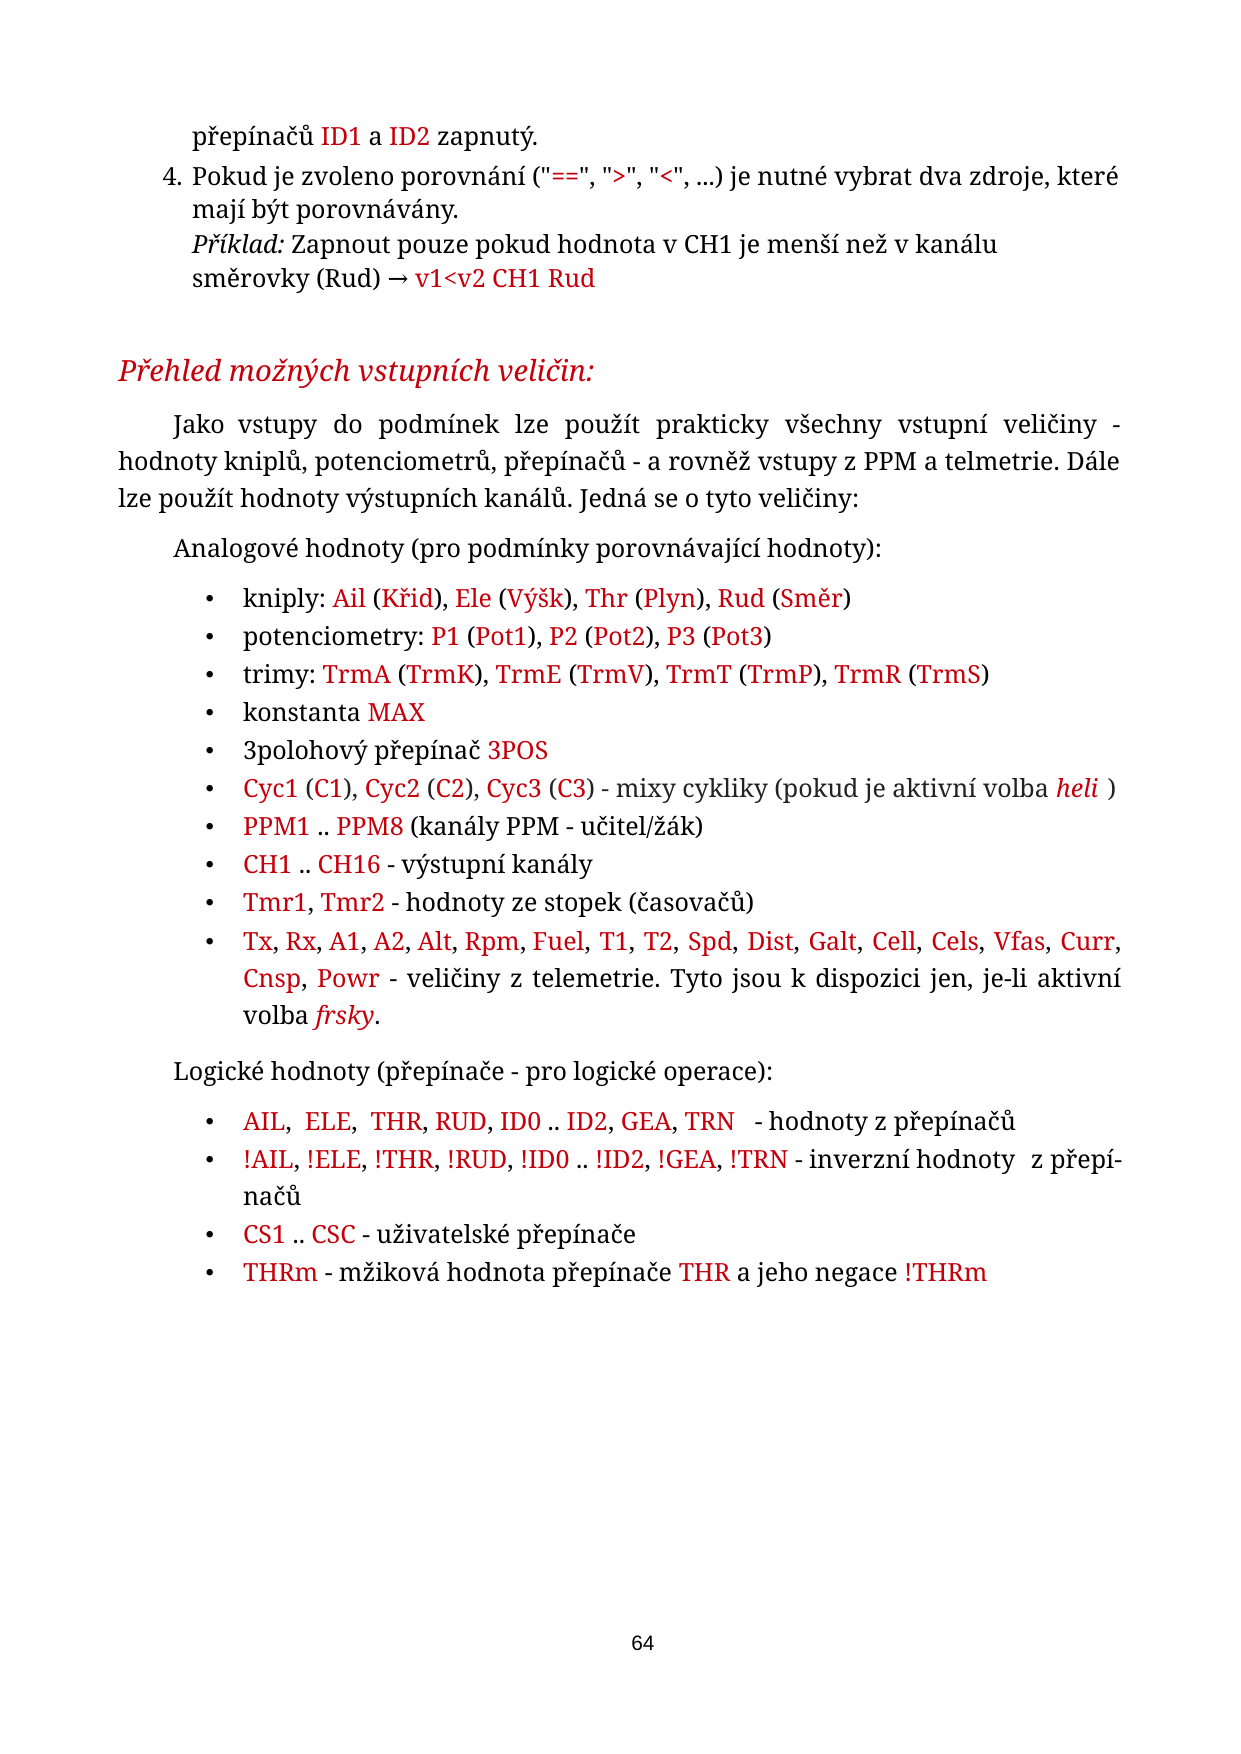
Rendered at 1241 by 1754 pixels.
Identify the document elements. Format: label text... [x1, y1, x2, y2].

list CS1 .. CSC - uživatelské přepínače [205, 1217, 1122, 1251]
list THRm - mžiková hodnota přepínače THR a jeho negace !THRm [205, 1255, 1122, 1289]
list potenciometry: P1 (Pot1), P2 (Pot2), P3 (Pot3) [205, 619, 1122, 653]
list !AIL, !ELE, !THR, !RUD, !ID0 .. !ID2, !GEA, !TRN - inverzní hodnoty z přepí­načů [205, 1141, 1122, 1213]
list CH1 .. CH16 - výstupní kanály [205, 847, 1122, 881]
text Logické hodnoty (přepínače - pro logické operace): [118, 1054, 1122, 1088]
list Pokud je zvoleno porovnání ("==", ">", "<", ...) je nutné vybrat dva zdroje, které mají být porovnávány. Příklad: Zapnout pouze pokud hodnota v CH1 je menší než v kanálu směrovky (Rud) → v1<v2 CH1 Rud [162, 158, 1122, 294]
list AIL, ELE, THR, RUD, ID0 .. ID2, GEA, TRN - hodnoty z přepínačů [205, 1103, 1122, 1137]
list přepínačů ID1 a ID2 zapnutý. [162, 118, 1122, 152]
list 3polohový přepínač 3POS [205, 733, 1122, 767]
list kniply: Ail (Křid), Ele (Výšk), Thr (Plyn), Rud (Směr) [205, 581, 1122, 615]
text Přehled možných vstupních veličin: [118, 350, 1122, 390]
list konstanta MAX [205, 695, 1122, 729]
list Cyc1 (C1), Cyc2 (C2), Cyc3 (C3) - mixy cykliky (pokud je aktivní volba heli ) [205, 771, 1122, 805]
text Jako vstupy do podmínek lze použít prakticky všechny vstupní veličiny - hodnoty kniplů, potenciometrů, přepínačů - a rovněž vstupy z PPM a telmetrie. Dále lze použít hodnoty výstupních kanálů. Jedná se o tyto veličiny: [118, 406, 1122, 515]
text Analogové hodnoty (pro podmínky porovnávající hodnoty): [118, 531, 1122, 565]
list Tx, Rx, A1, A2, Alt, Rpm, Fuel, T1, T2, Spd, Dist, Galt, Cell, Cels, Vfas, Curr, Cnsp, Powr - veličiny z telemetrie. Tyto jsou k dispozici jen, je-li aktivní vol­ba frsky. [205, 923, 1122, 1032]
list Tmr1, Tmr2 - hodnoty ze stopek (časovačů) [205, 885, 1122, 919]
list trimy: TrmA (TrmK), TrmE (TrmV), TrmT (TrmP), TrmR (TrmS) [205, 657, 1122, 691]
list PPM1 .. PPM8 (kanály PPM - učitel/žák) [205, 809, 1122, 843]
